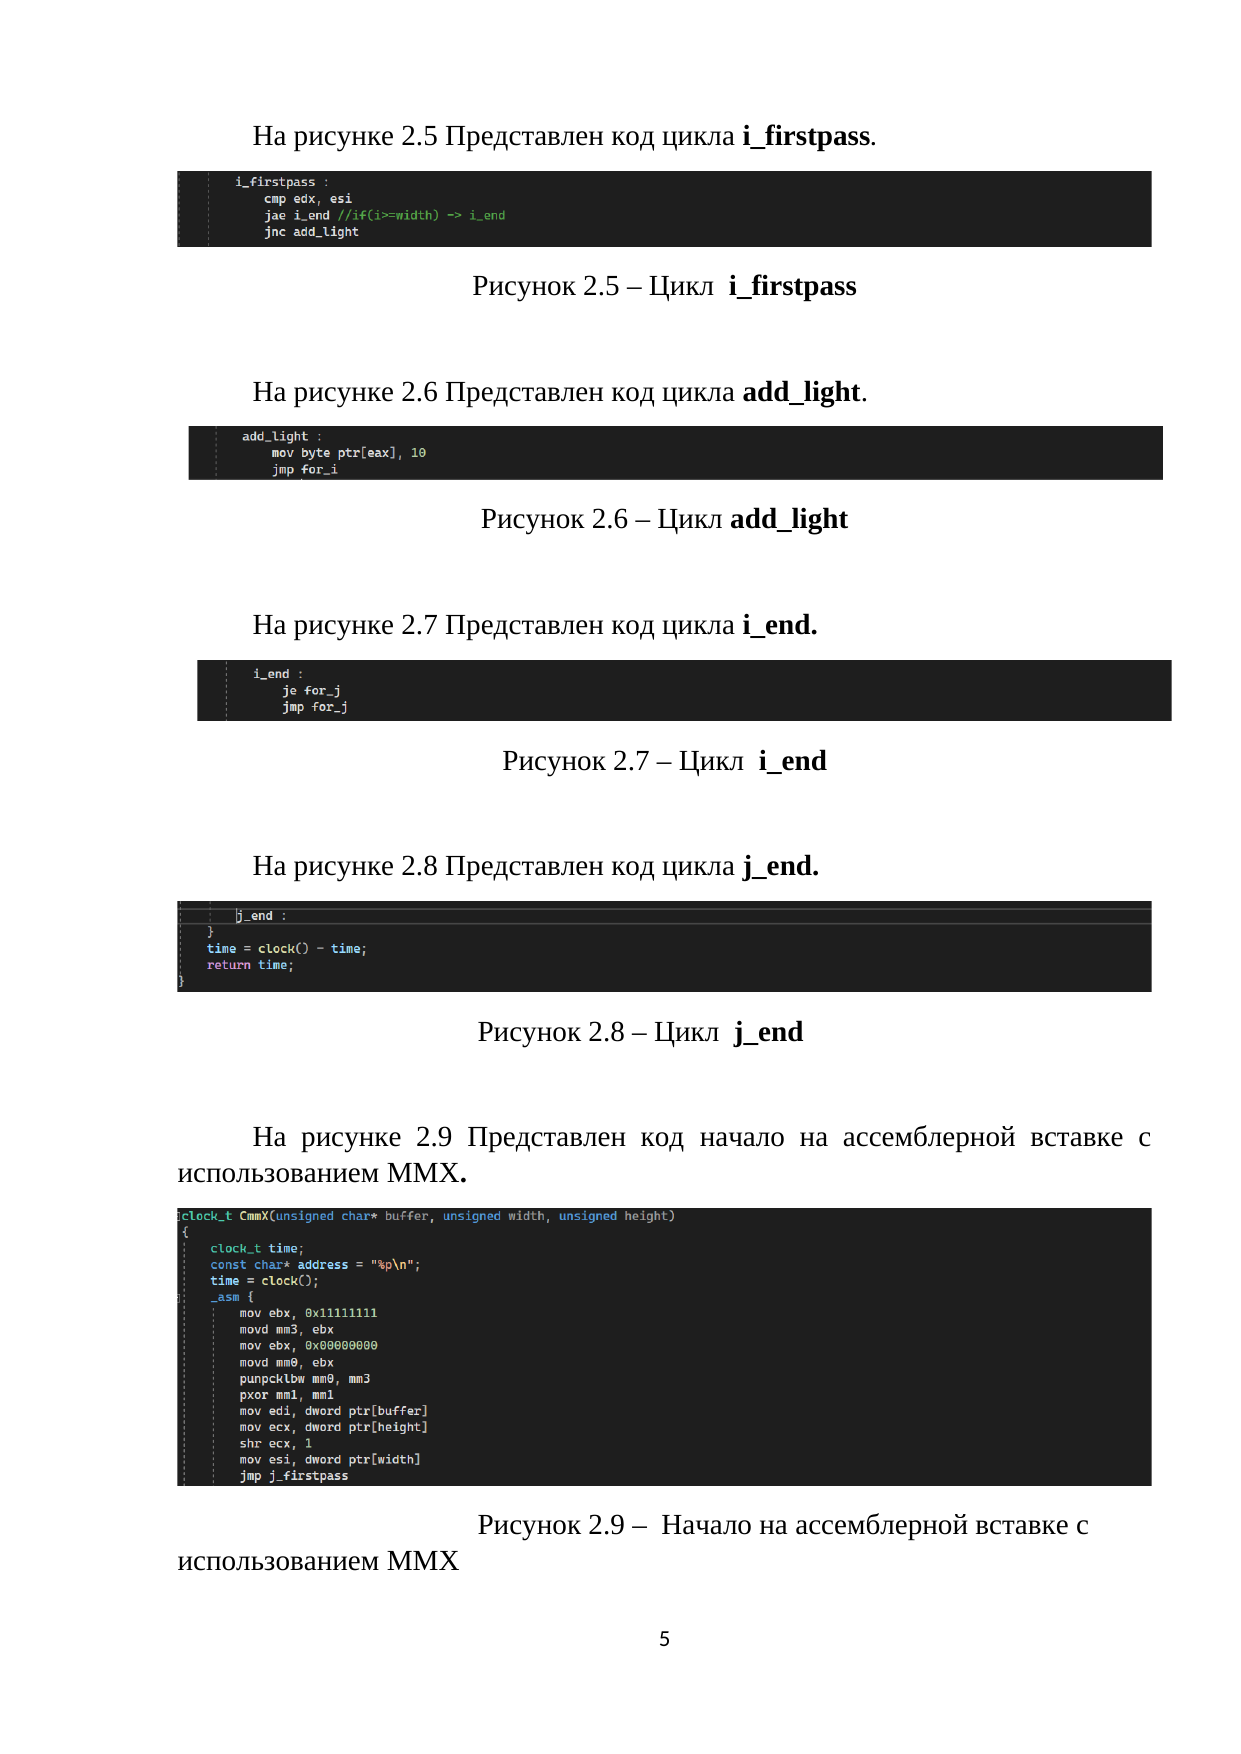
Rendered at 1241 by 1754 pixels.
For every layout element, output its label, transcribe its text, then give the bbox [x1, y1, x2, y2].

picture [177, 901, 1152, 992]
picture [177, 1208, 1152, 1486]
text На рисунке 2.9 Представлен код начало на ассемблерной вставке с использованием MMX. [177, 1119, 1152, 1189]
text Рисунок 2.7 – Цикл i_end [177, 660, 1152, 776]
text Рисунок 2.6 – Цикл add_light [177, 426, 1152, 535]
text На рисунке 2.7 Представлен код цикла i_end. [177, 607, 1152, 641]
text Рисунок 2.5 – Цикл i_firstpass [177, 247, 1152, 302]
text Рисунок 2.9 – Начало на ассемблерной вставке с использованием MMX [177, 1486, 1152, 1577]
text На рисунке 2.6 Представлен код цикла add_light. [177, 374, 1152, 407]
text На рисунке 2.5 Представлен код цикла i_firstpass. [177, 118, 1152, 152]
text Рисунок 2.8 – Цикл j_end [177, 992, 1152, 1047]
picture [188, 426, 1163, 480]
picture [197, 660, 1172, 721]
text На рисунке 2.8 Представлен код цикла j_end. [177, 848, 1152, 882]
picture [177, 171, 1152, 247]
